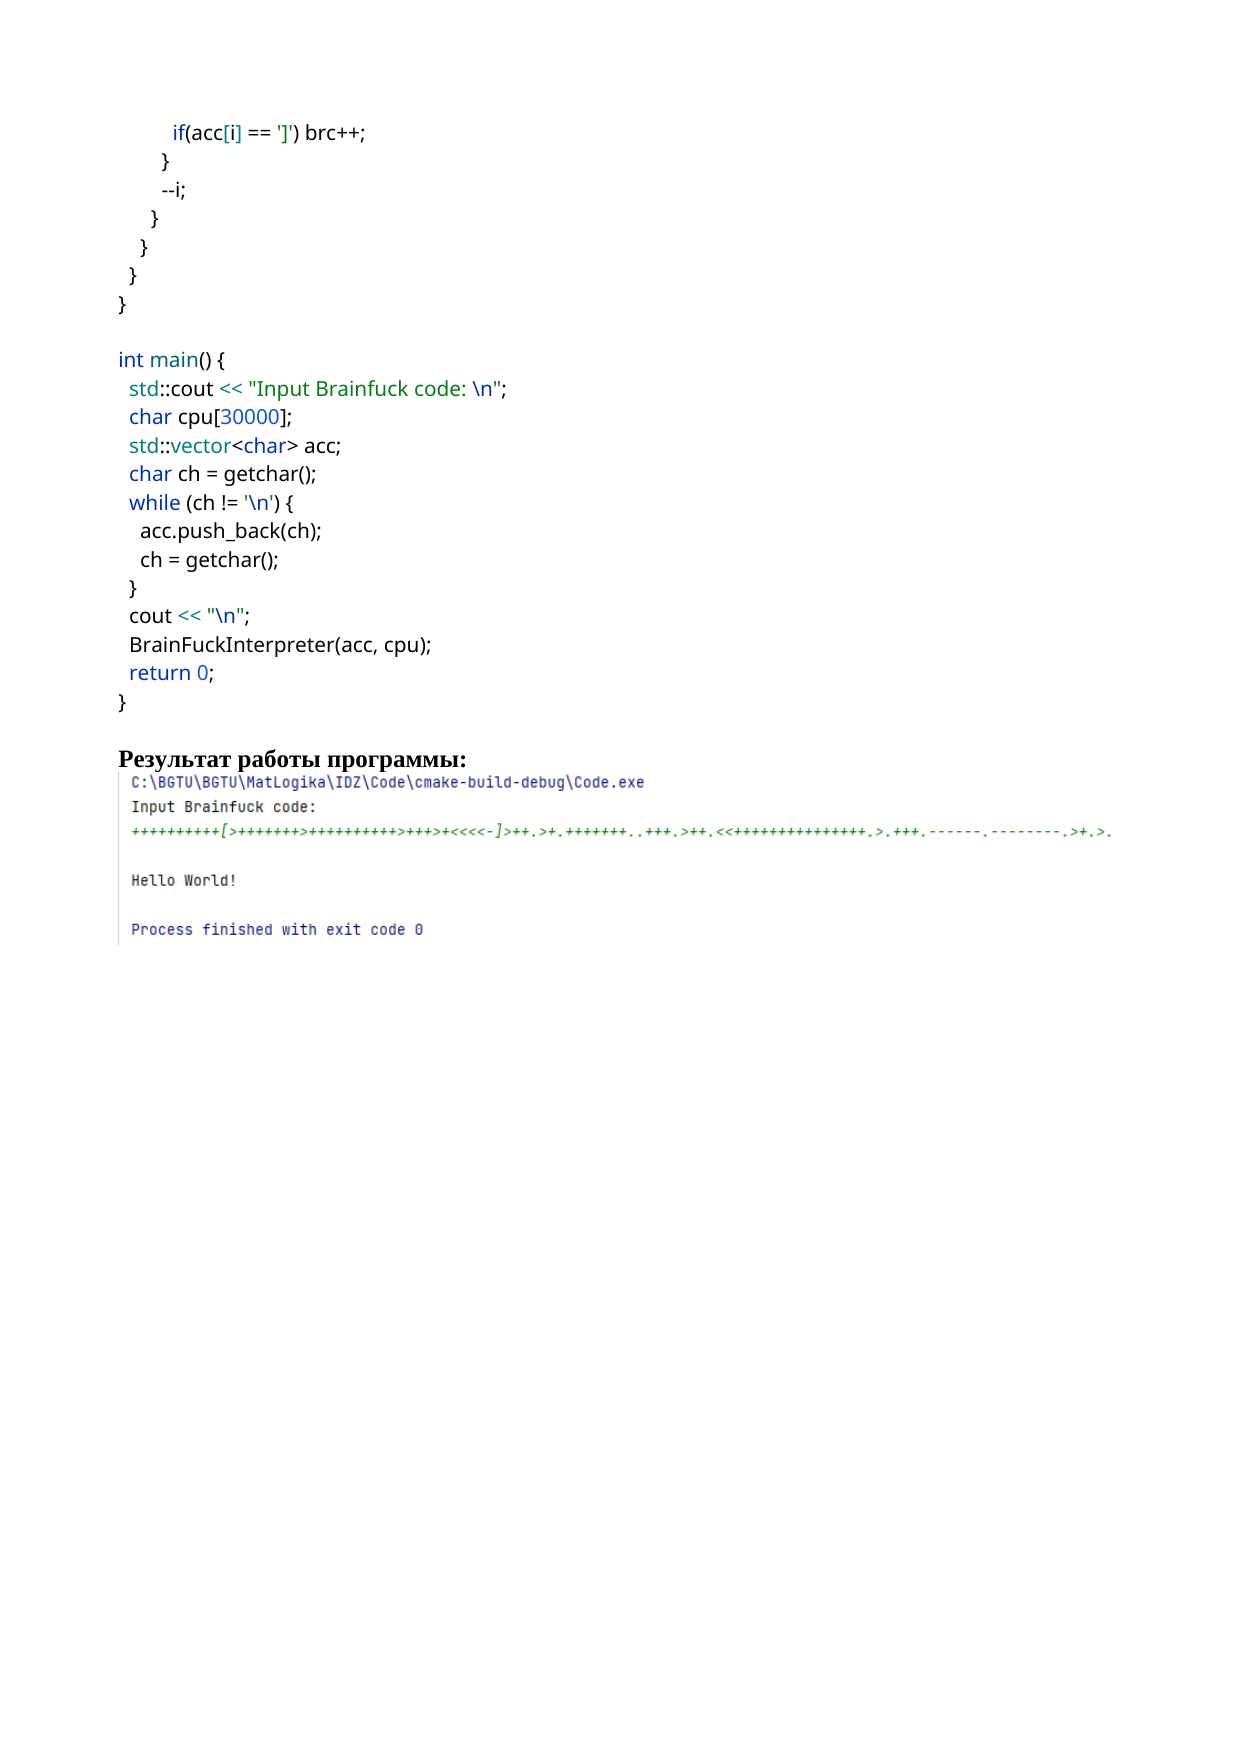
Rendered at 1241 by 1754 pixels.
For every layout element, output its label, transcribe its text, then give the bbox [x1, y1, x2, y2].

picture [118, 772, 1123, 945]
text Результат работы программы: [118, 744, 1122, 772]
text if(acc[i] == ']') brc++; } --i; } } } } int main() { std::cout << "Input Brainfuck code: \n"; char cpu[30000]; std::vector<char> acc; char ch = getchar(); while (ch != '\n') { acc.push_back(ch); ch = getchar(); } cout << "\n"; BrainFuckInterpreter(acc, cpu); return 0; } [118, 118, 1122, 744]
